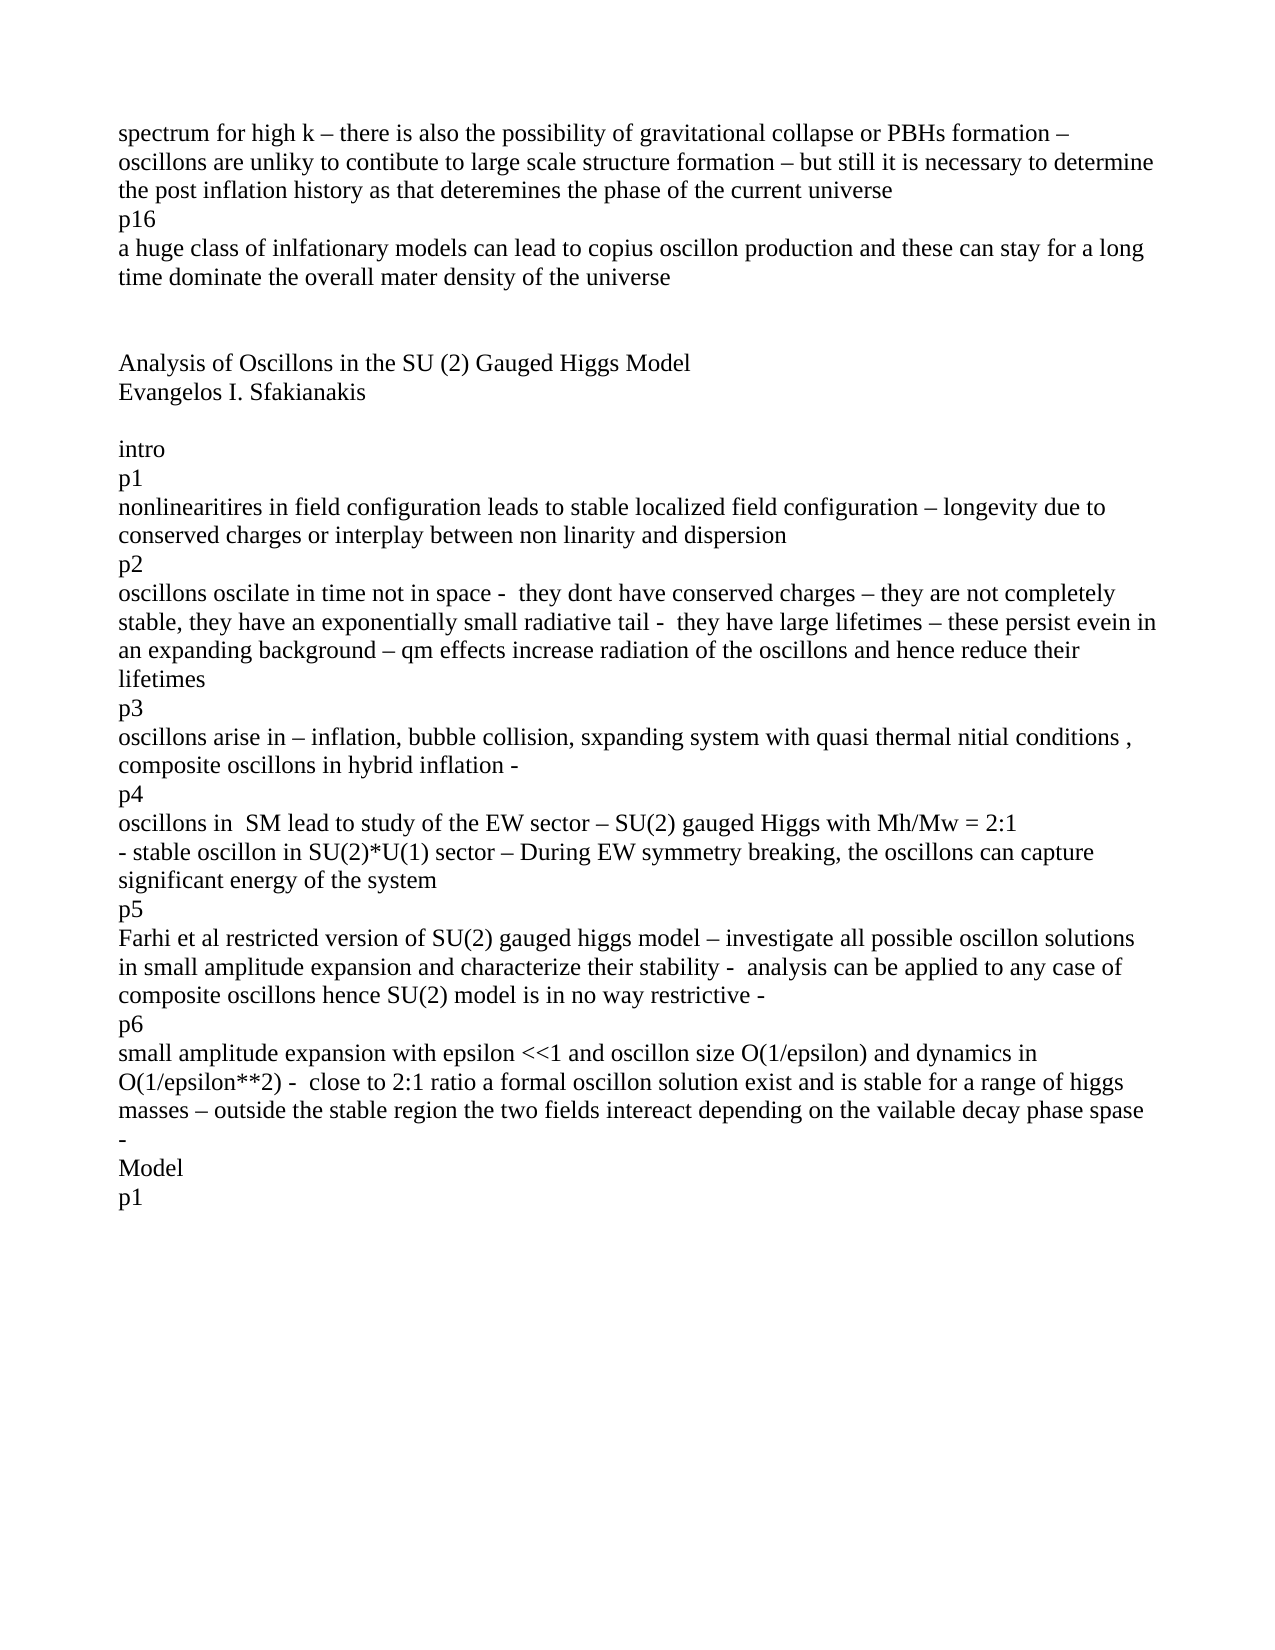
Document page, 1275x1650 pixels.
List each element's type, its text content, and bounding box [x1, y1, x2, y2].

text p16 [118, 204, 1157, 233]
text p4 [118, 779, 1157, 808]
text p2 [118, 549, 1157, 578]
text a huge class of inlfationary models can lead to copius oscillon production and these can stay for a long time dominate the overall mater density of the universe [118, 233, 1157, 291]
text Farhi et al restricted version of SU(2) gauged higgs model – investigate all possible oscillon solutions in small amplitude expansion and characterize their stability - analysis can be applied to any case of composite oscillons hence SU(2) model is in no way restrictive - [118, 923, 1157, 1009]
text oscillons arise in – inflation, bubble collision, sxpanding system with quasi thermal nitial conditions , composite oscillons in hybrid inflation - [118, 722, 1157, 779]
text spectrum for high k – there is also the possibility of gravitational collapse or PBHs formation – oscillons are unliky to contibute to large scale structure formation – but still it is necessary to determine the post inflation history as that deteremines the phase of the current universe [118, 118, 1157, 204]
text p5 [118, 894, 1157, 923]
text p1 [118, 463, 1157, 492]
text Analysis of Oscillons in the SU (2) Gauged Higgs Model [118, 348, 1157, 377]
text Model [118, 1153, 1157, 1182]
text p6 [118, 1009, 1157, 1038]
text nonlinearitires in field configuration leads to stable localized field configuration – longevity due to conserved charges or interplay between non linarity and dispersion [118, 492, 1157, 549]
text Evangelos I. Sfakianakis [118, 377, 1157, 406]
text - stable oscillon in SU(2)*U(1) sector – During EW symmetry breaking, the oscillons can capture significant energy of the system [118, 837, 1157, 894]
text small amplitude expansion with epsilon <<1 and oscillon size O(1/epsilon) and dynamics in O(1/epsilon**2) - close to 2:1 ratio a formal oscillon solution exist and is stable for a range of higgs masses – outside the stable region the two fields intereact depending on the vailable decay phase spase - [118, 1038, 1157, 1153]
text oscillons oscilate in time not in space - they dont have conserved charges – they are not completely stable, they have an exponentially small radiative tail - they have large lifetimes – these persist evein in an expanding background – qm effects increase radiation of the oscillons and hence reduce their lifetimes [118, 578, 1157, 693]
text intro [118, 434, 1157, 463]
text p1 [118, 1182, 1157, 1211]
text p3 [118, 693, 1157, 722]
text oscillons in SM lead to study of the EW sector – SU(2) gauged Higgs with Mh/Mw = 2:1 [118, 808, 1157, 837]
